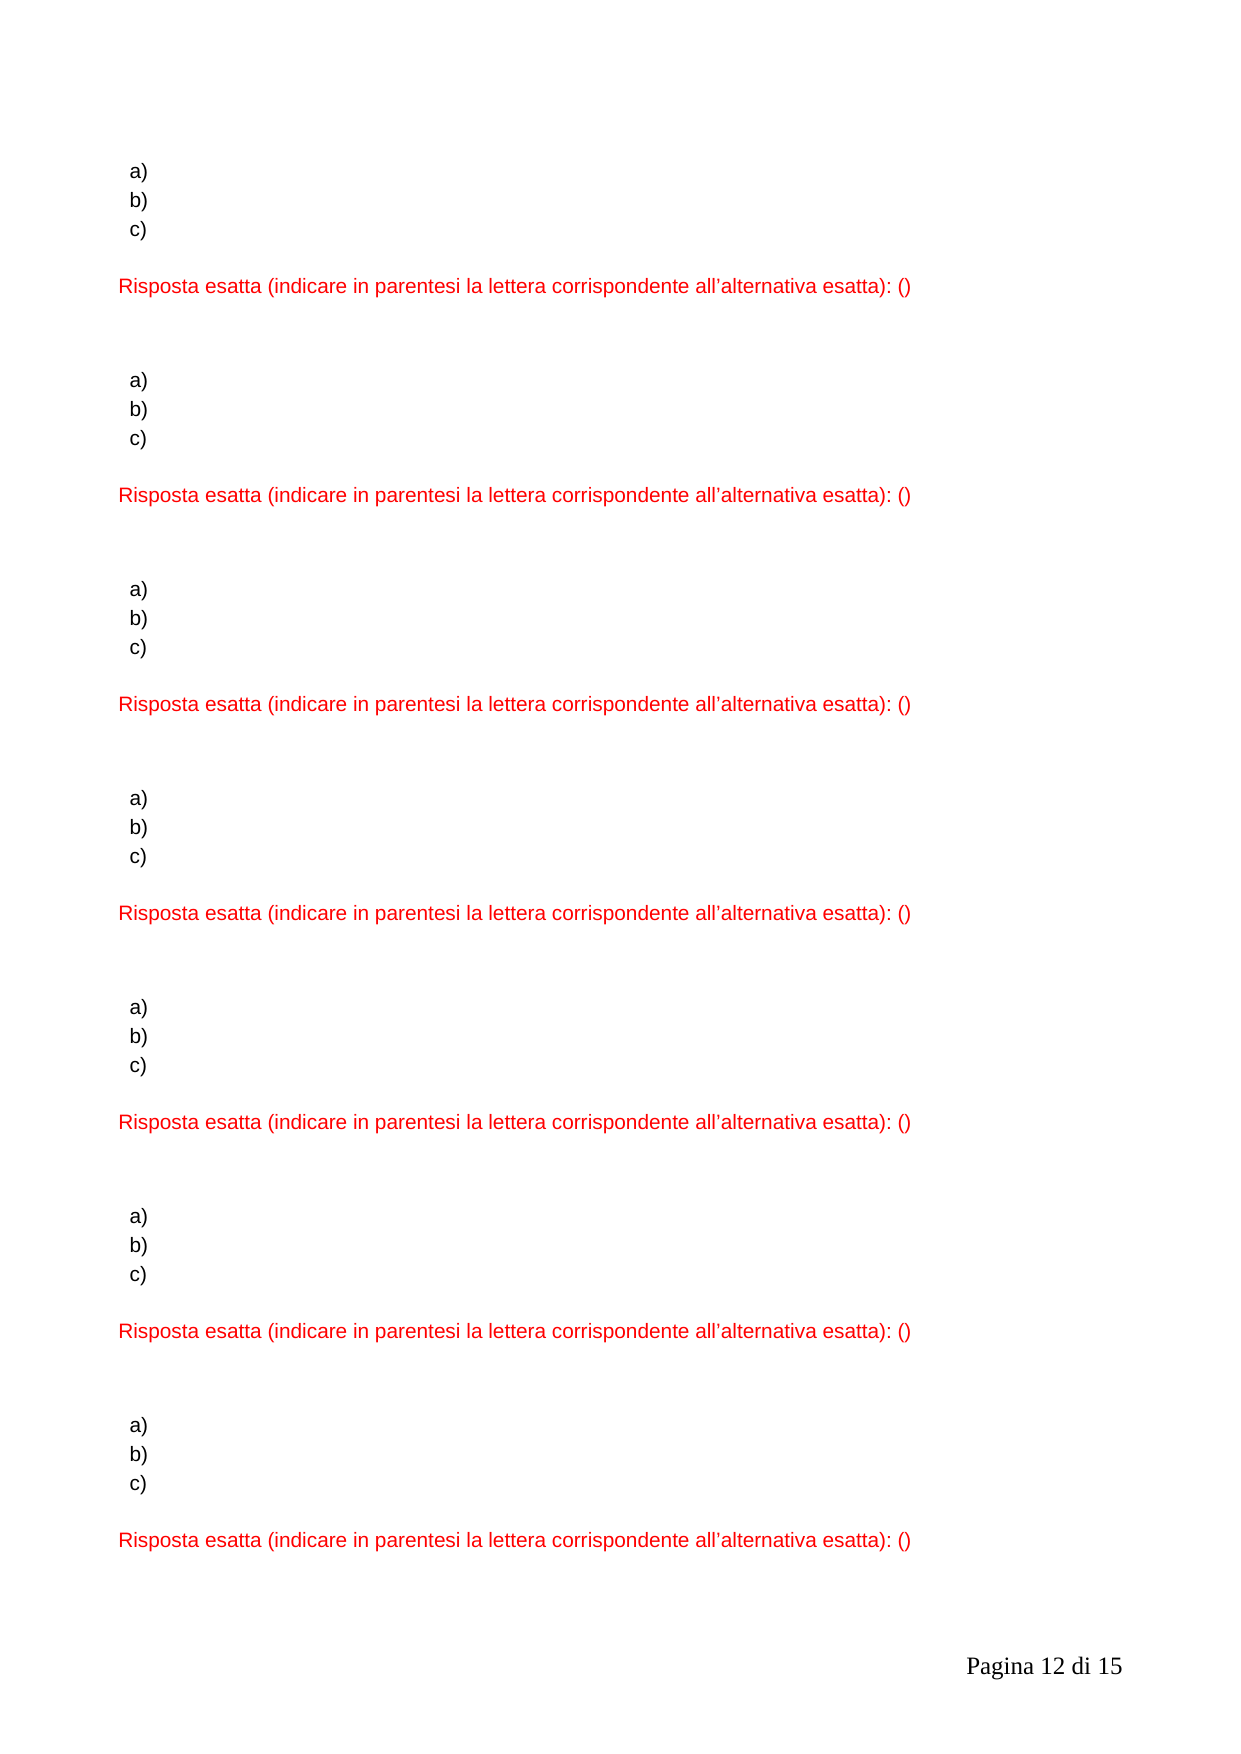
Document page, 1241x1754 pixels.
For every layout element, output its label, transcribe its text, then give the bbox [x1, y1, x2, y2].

table_cell [56, 664, 118, 692]
table_cell b) [118, 606, 159, 635]
table_cell [159, 1233, 1142, 1262]
table_cell [159, 664, 1142, 692]
table_cell [56, 1471, 118, 1499]
table_cell c) [118, 635, 159, 663]
table_header [118, 118, 1142, 147]
table_header 82 [56, 954, 118, 983]
table_cell [159, 1290, 1142, 1319]
table_header [118, 745, 1142, 774]
table_cell [159, 1192, 1142, 1233]
table_cell c) [118, 1262, 159, 1290]
table_cell [159, 1442, 1142, 1471]
table_cell [159, 1081, 1142, 1110]
table_cell [56, 815, 118, 844]
table_cell c) [118, 844, 159, 872]
table_cell [56, 1401, 118, 1442]
table_cell b) [118, 1024, 159, 1053]
table_cell [56, 1290, 118, 1319]
table_cell [56, 217, 118, 246]
table_cell [159, 1262, 1142, 1290]
table_cell [56, 1442, 118, 1471]
table_cell [159, 1401, 1142, 1442]
table_header [118, 1372, 1142, 1401]
table_cell a) [118, 1401, 159, 1442]
text Risposta esatta (indicare in parentesi la lettera corrispondente all’alternativa esatta): () [118, 1528, 1122, 1552]
table_cell c) [118, 1471, 159, 1499]
table_cell [159, 426, 1142, 454]
table_cell b) [118, 1233, 159, 1262]
table_cell [56, 1262, 118, 1290]
table_cell [159, 1053, 1142, 1081]
table_cell [56, 246, 118, 274]
table_cell [159, 565, 1142, 606]
table_cell [56, 774, 118, 815]
table_cell b) [118, 815, 159, 844]
table_cell [56, 397, 118, 426]
text Risposta esatta (indicare in parentesi la lettera corrispondente all’alternativa esatta): () [118, 274, 1122, 298]
table_cell [159, 606, 1142, 635]
text Risposta esatta (indicare in parentesi la lettera corrispondente all’alternativa esatta): () [118, 692, 1122, 716]
table_cell [56, 873, 118, 901]
table_cell [159, 635, 1142, 663]
table_cell [118, 1499, 159, 1528]
table_header [118, 954, 1142, 983]
table_cell [56, 147, 118, 188]
table_header 84 [56, 1372, 118, 1401]
table_cell [56, 606, 118, 635]
table_cell [118, 664, 159, 692]
table_cell [159, 246, 1142, 274]
table_cell [56, 635, 118, 663]
table_cell [159, 815, 1142, 844]
table_cell [159, 455, 1142, 483]
table_cell [56, 565, 118, 606]
table_cell [159, 983, 1142, 1024]
table_header 83 [56, 1163, 118, 1192]
table_cell [56, 1053, 118, 1081]
table_cell b) [118, 1442, 159, 1471]
table_header [118, 536, 1142, 565]
table_cell [56, 455, 118, 483]
table_cell [118, 1290, 159, 1319]
table_cell [56, 1081, 118, 1110]
table_cell a) [118, 147, 159, 188]
table_cell [118, 246, 159, 274]
table_cell [159, 147, 1142, 188]
table_cell [56, 1233, 118, 1262]
text Risposta esatta (indicare in parentesi la lettera corrispondente all’alternativa esatta): () [118, 1319, 1122, 1343]
table_cell [159, 1499, 1142, 1528]
table_cell [56, 844, 118, 872]
table_cell c) [118, 217, 159, 246]
table_cell [118, 873, 159, 901]
table_cell a) [118, 356, 159, 397]
table_cell [159, 1471, 1142, 1499]
table_header 80 [56, 536, 118, 565]
table_cell [56, 188, 118, 217]
table_cell a) [118, 983, 159, 1024]
table_cell [56, 426, 118, 454]
table_cell c) [118, 426, 159, 454]
table_cell [56, 983, 118, 1024]
table_header [118, 1163, 1142, 1192]
table_header 79 [56, 327, 118, 356]
table_cell b) [118, 397, 159, 426]
table_cell [159, 844, 1142, 872]
table_cell b) [118, 188, 159, 217]
table_cell [56, 356, 118, 397]
table_header 81 [56, 745, 118, 774]
table_cell [159, 217, 1142, 246]
table_cell [118, 1081, 159, 1110]
table_cell [118, 455, 159, 483]
text Risposta esatta (indicare in parentesi la lettera corrispondente all’alternativa esatta): () [118, 1110, 1122, 1134]
table_cell a) [118, 565, 159, 606]
table_cell [159, 356, 1142, 397]
table_cell a) [118, 774, 159, 815]
table_cell [159, 1024, 1142, 1053]
table_cell [56, 1192, 118, 1233]
table_cell a) [118, 1192, 159, 1233]
table_cell [159, 774, 1142, 815]
table_cell [56, 1499, 118, 1528]
table_cell [159, 873, 1142, 901]
text Risposta esatta (indicare in parentesi la lettera corrispondente all’alternativa esatta): () [118, 901, 1122, 925]
table_cell c) [118, 1053, 159, 1081]
table_header 78 [56, 118, 118, 147]
table_header [118, 327, 1142, 356]
table_cell [56, 1024, 118, 1053]
text Risposta esatta (indicare in parentesi la lettera corrispondente all’alternativa esatta): () [118, 483, 1122, 507]
table_cell [159, 188, 1142, 217]
table_cell [159, 397, 1142, 426]
